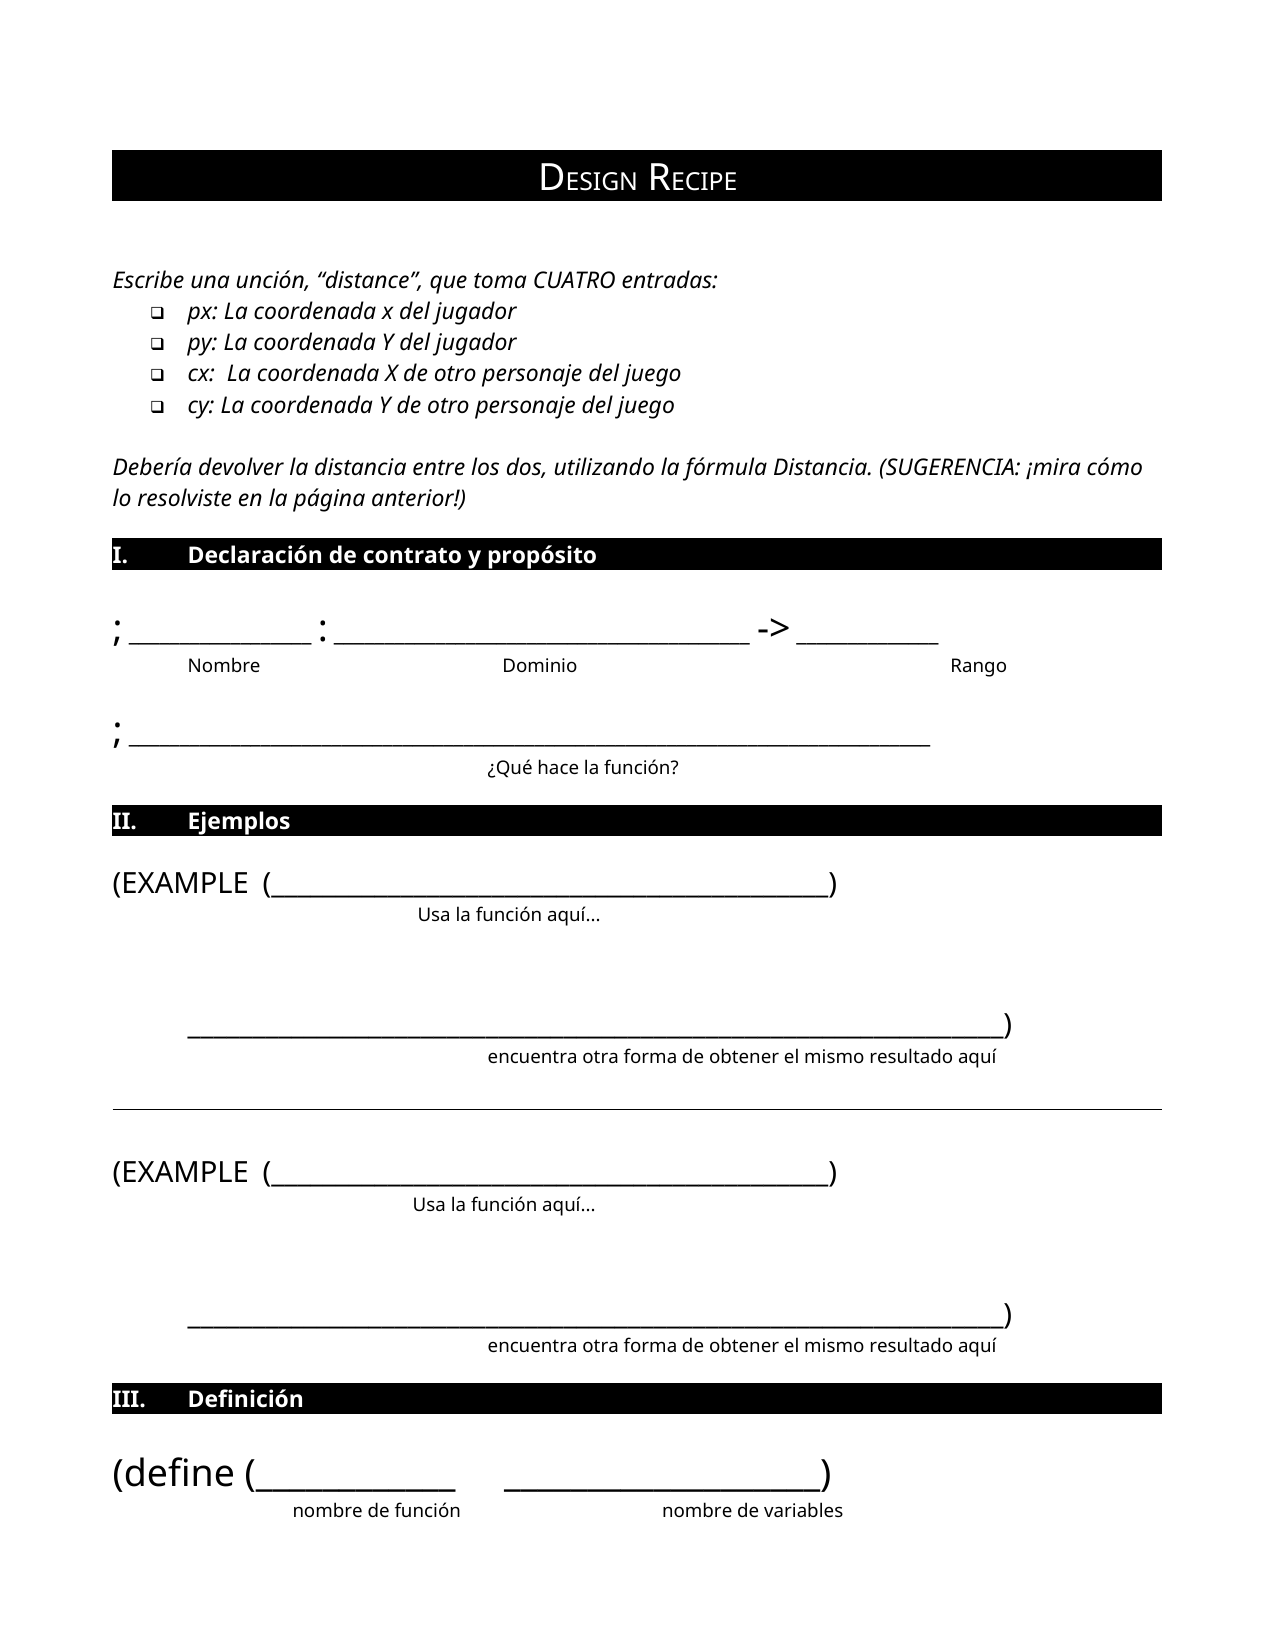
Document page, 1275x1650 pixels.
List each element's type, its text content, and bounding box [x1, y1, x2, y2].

subtitle Ejemplos [112, 805, 1162, 836]
text (EXAMPLE (___________________________________________) [112, 862, 1162, 902]
list px: La coordenada x del jugador [150, 295, 1162, 326]
list py: La coordenada Y del jugador [150, 326, 1162, 357]
text nombre de función nombre de variables [112, 1497, 1162, 1522]
text Escribe una unción, “distance”, que toma CUATRO entradas: [112, 263, 1162, 295]
text _______________________________________________________________) [187, 1293, 1162, 1333]
text ; __________________ : _________________________________________ -> ______________ [112, 601, 1162, 652]
subtitle Definición [112, 1383, 1162, 1414]
text (define (____________ ___________________) [112, 1446, 1162, 1497]
text ; _______________________________________________________________________________ [112, 703, 1162, 754]
text encuentra otra forma de obtener el mismo resultado aquí [487, 1333, 1162, 1358]
text encuentra otra forma de obtener el mismo resultado aquí [487, 1043, 1162, 1069]
text Usa la función aquí... [337, 902, 1162, 927]
list cx: La coordenada X de otro personaje del juego [150, 357, 1162, 388]
list cy: La coordenada Y de otro personaje del juego [150, 388, 1162, 420]
subtitle Declaración de contrato y propósito [112, 538, 1162, 570]
subtitle Design Recipe [112, 150, 1162, 201]
text Nombre Dominio Rango [112, 652, 1162, 678]
text Debería devolver la distancia entre los dos, utilizando la fórmula Distancia. (SUGERENCIA: ¡mira cómo lo resolviste en la página anterior!) [112, 451, 1162, 513]
text Usa la función aquí... [337, 1191, 1162, 1217]
text ¿Qué hace la función? [112, 754, 1162, 780]
text (EXAMPLE (___________________________________________) [112, 1151, 1162, 1191]
text _______________________________________________________________) [187, 1004, 1162, 1043]
